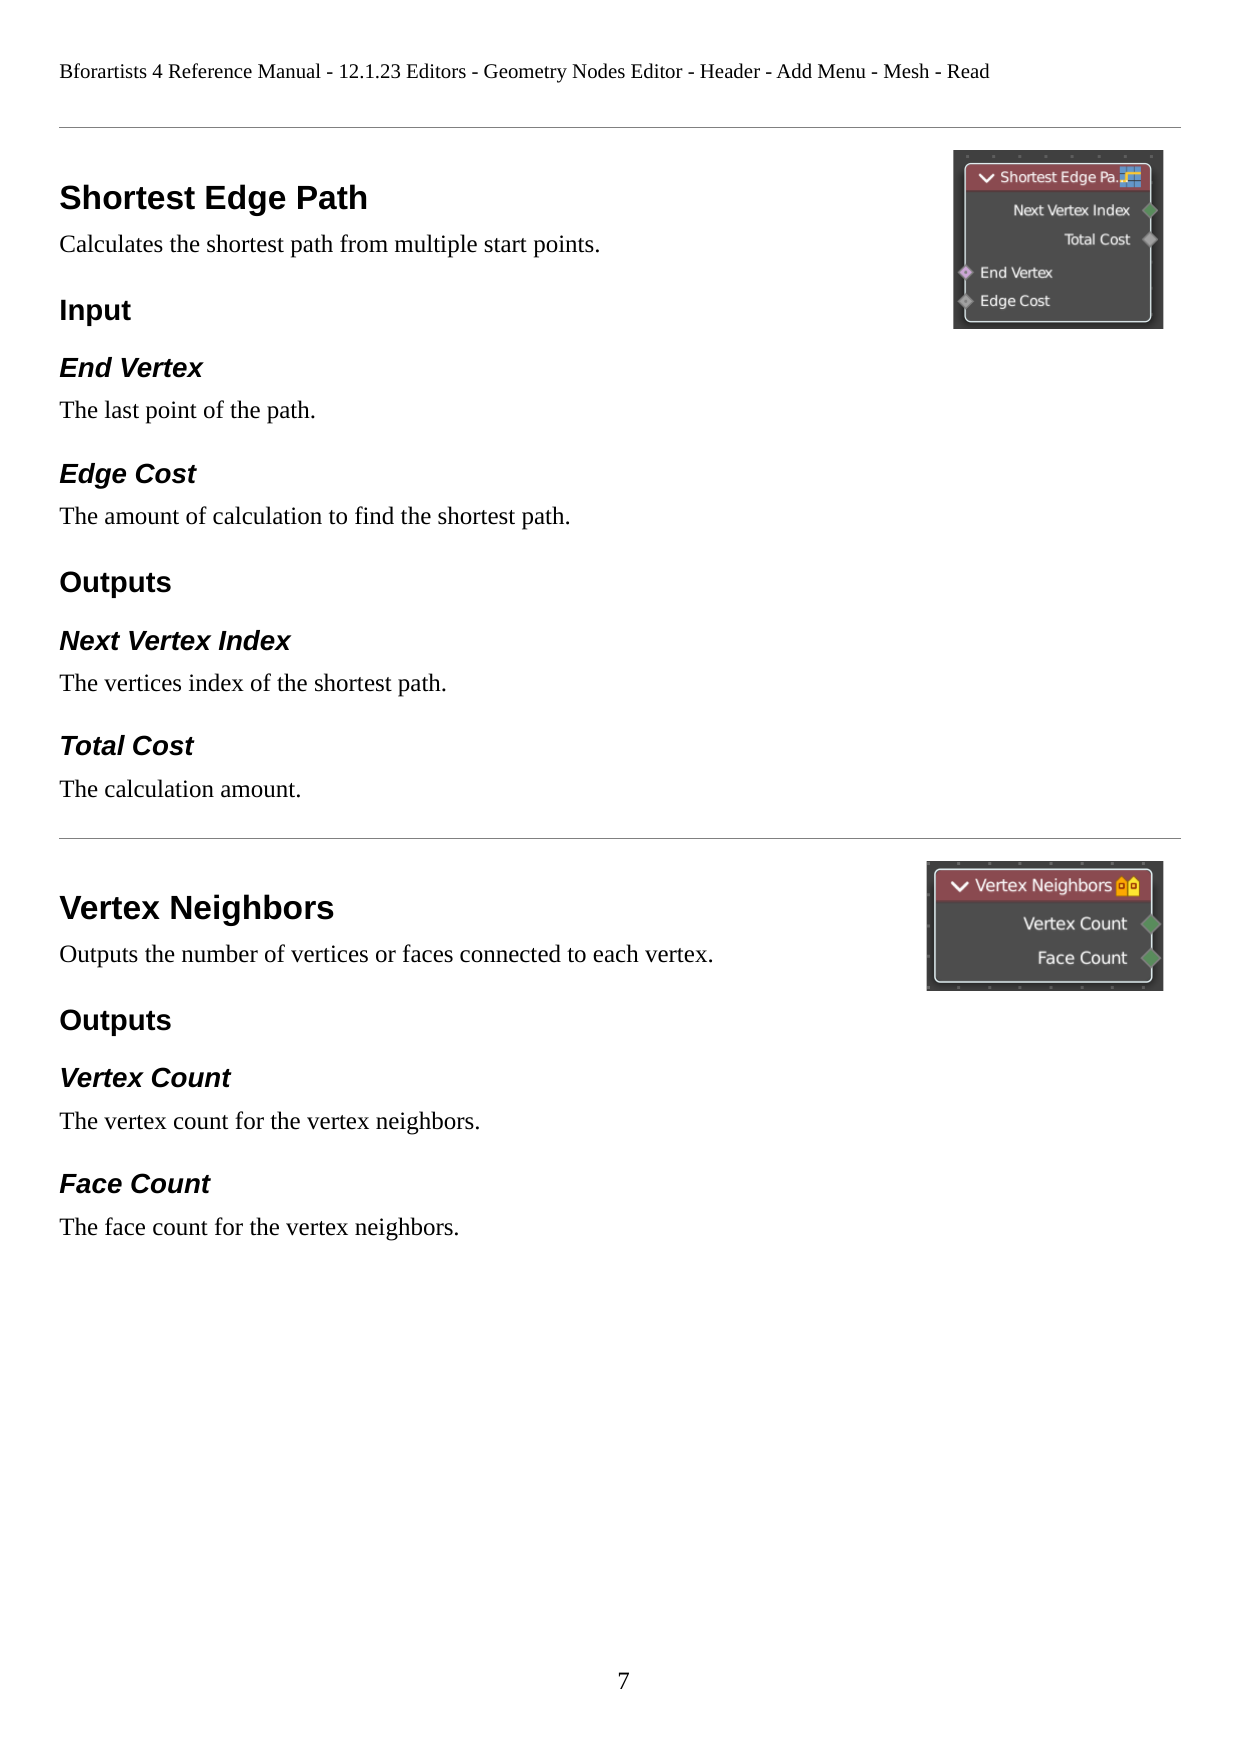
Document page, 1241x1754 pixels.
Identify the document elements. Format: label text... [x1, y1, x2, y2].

text The amount of calculation to find the shortest path. [59, 501, 1181, 530]
picture [953, 150, 1164, 329]
subtitle Shortest Edge Path [59, 178, 953, 216]
text Outputs the number of vertices or faces connected to each vertex. [59, 939, 926, 968]
subtitle Vertex Neighbors [59, 888, 926, 927]
subtitle [1164, 888, 1181, 927]
text The last point of the path. [59, 396, 1181, 424]
subtitle Face Count [59, 1168, 1181, 1199]
text The vertices index of the shortest path. [59, 668, 1181, 697]
subtitle Vertex Count [59, 1062, 1181, 1094]
subtitle Total Cost [59, 730, 1181, 762]
subtitle [1164, 178, 1181, 216]
text The face count for the vertex neighbors. [59, 1212, 1181, 1241]
subtitle Edge Cost [59, 457, 1181, 489]
text The vertex count for the vertex neighbors. [59, 1106, 1181, 1135]
subtitle Outputs [59, 1003, 1181, 1037]
text Calculates the shortest path from multiple start points. [59, 229, 953, 257]
subtitle End Vertex [59, 351, 1181, 383]
picture [926, 861, 1164, 991]
subtitle [1164, 292, 1181, 326]
text The calculation amount. [59, 774, 1181, 803]
subtitle Next Vertex Index [59, 624, 1181, 656]
subtitle Input [59, 292, 953, 326]
subtitle Outputs [59, 565, 1181, 599]
